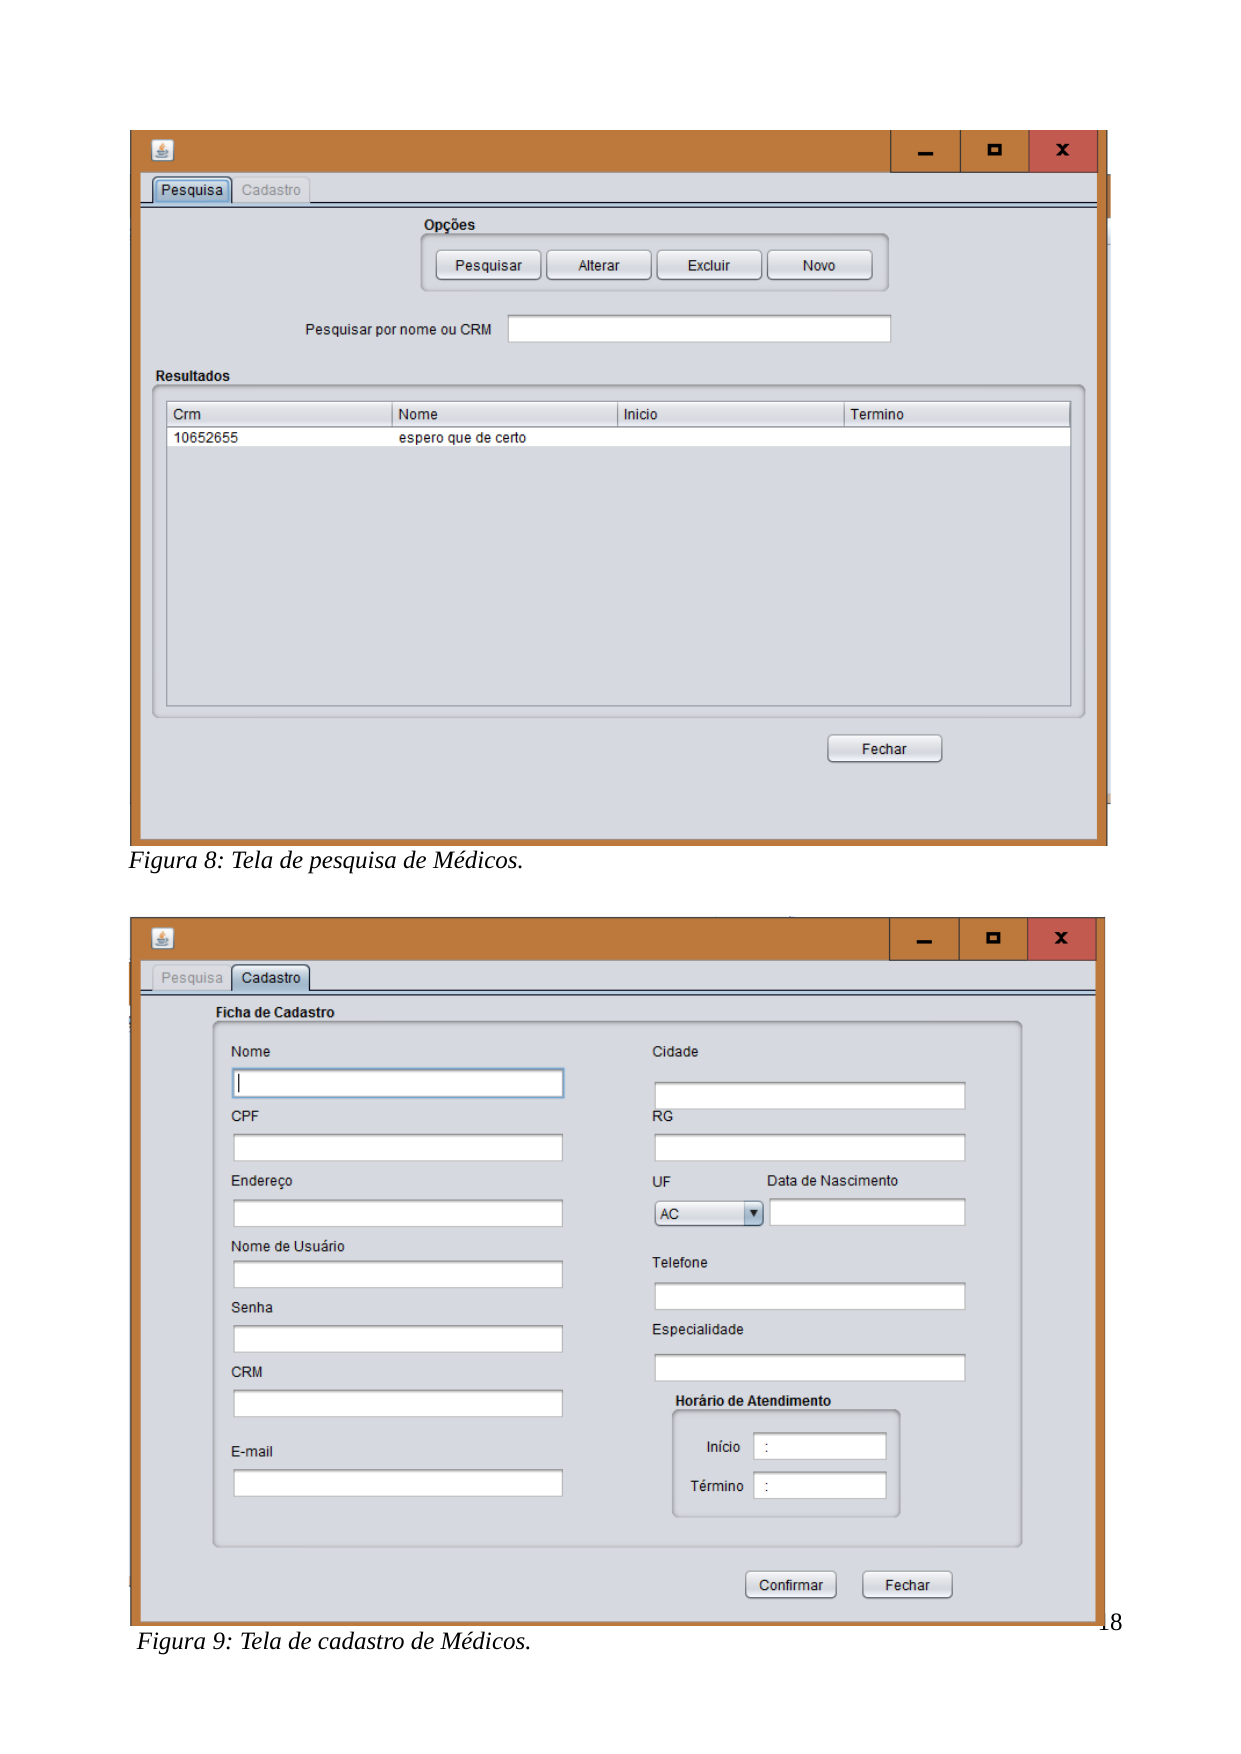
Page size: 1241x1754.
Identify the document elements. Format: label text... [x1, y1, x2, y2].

picture [128, 916, 1106, 1626]
text Figura 8: Tela de pesquisa de Médicos. [128, 131, 1112, 874]
picture [129, 130, 1111, 846]
text Figura 9: Tela de cadastro de Médicos. [137, 1626, 1097, 1654]
